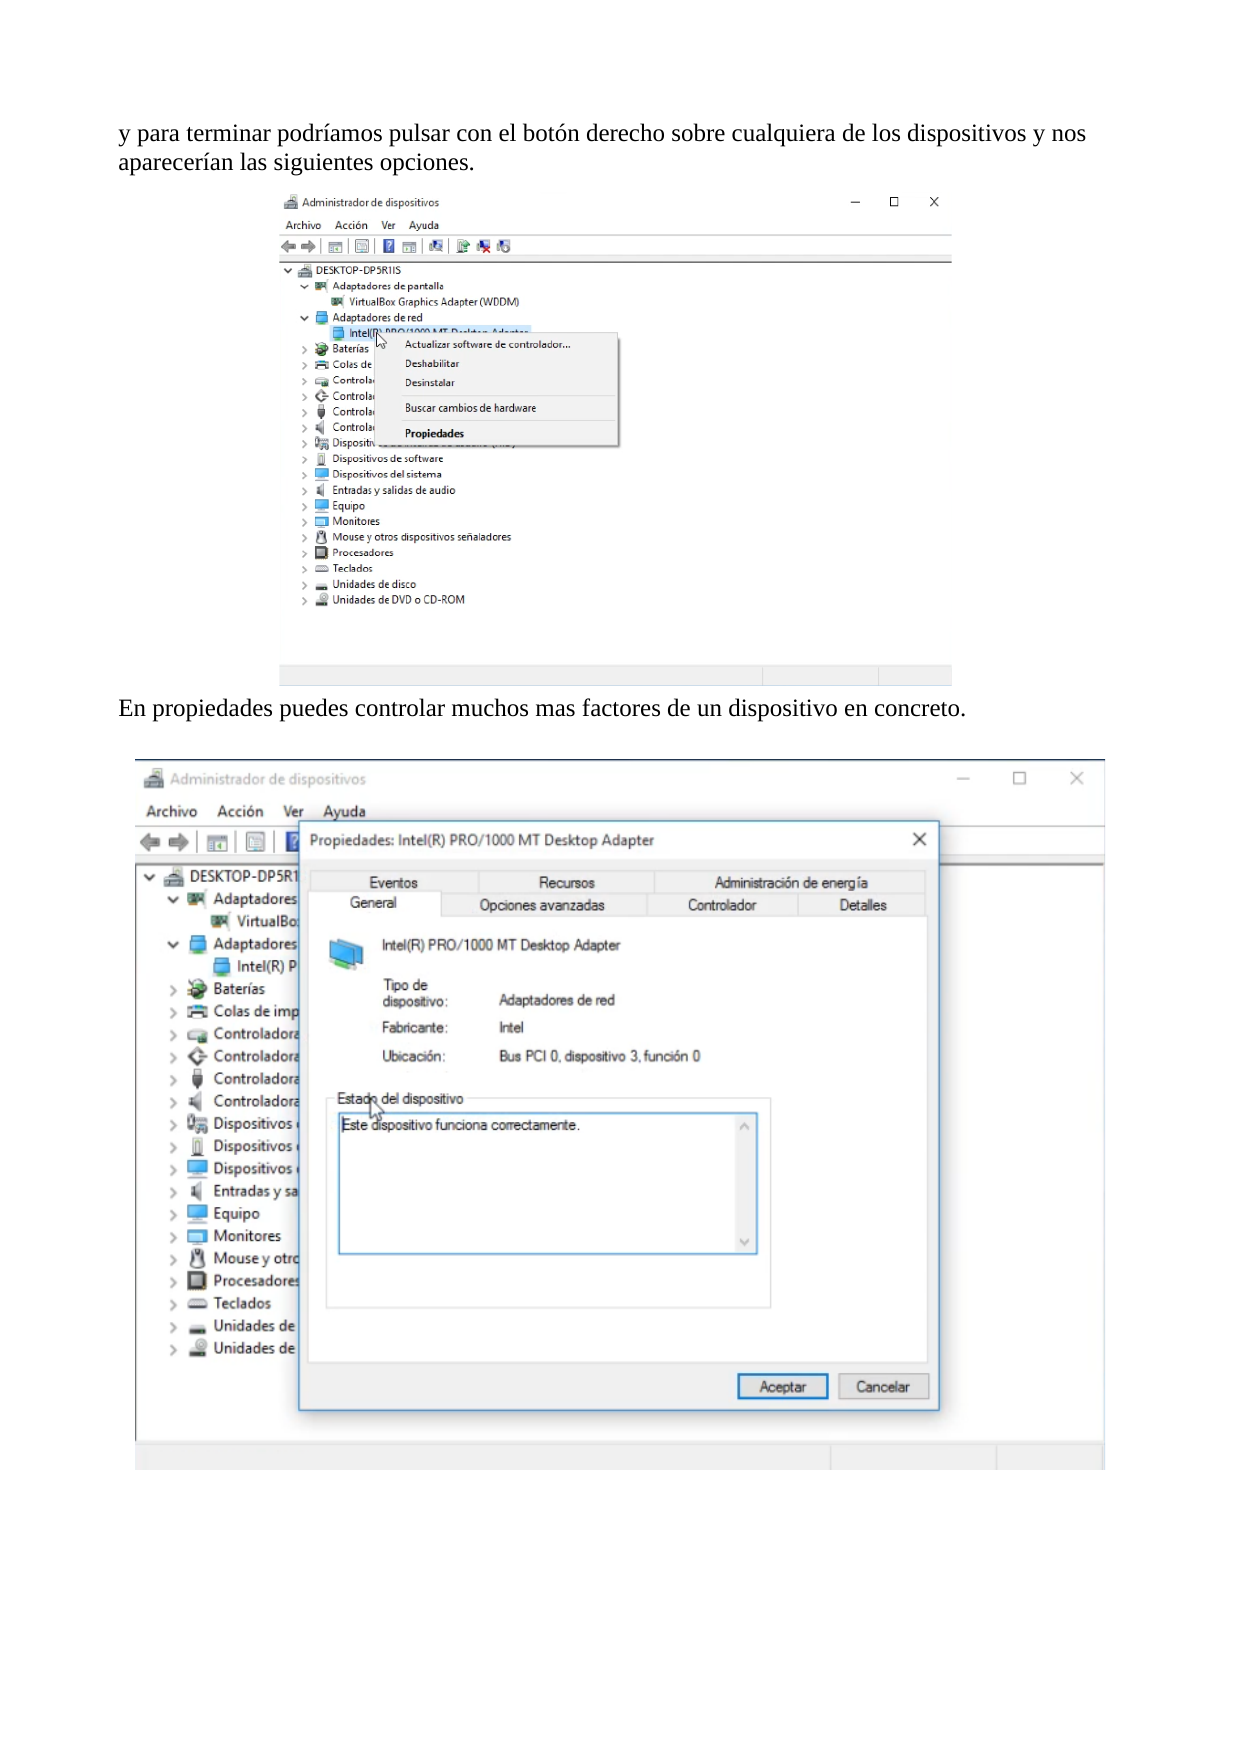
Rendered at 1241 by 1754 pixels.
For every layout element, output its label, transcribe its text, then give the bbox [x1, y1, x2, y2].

text y para terminar podríamos pulsar con el botón derecho sobre cualquiera de los dispositivos y nos aparecerían las siguientes opciones. [118, 118, 1122, 176]
picture [135, 759, 1105, 1470]
picture [279, 192, 952, 686]
text En propiedades puedes controlar muchos mas factores de un dispositivo en concreto. [118, 693, 1122, 722]
